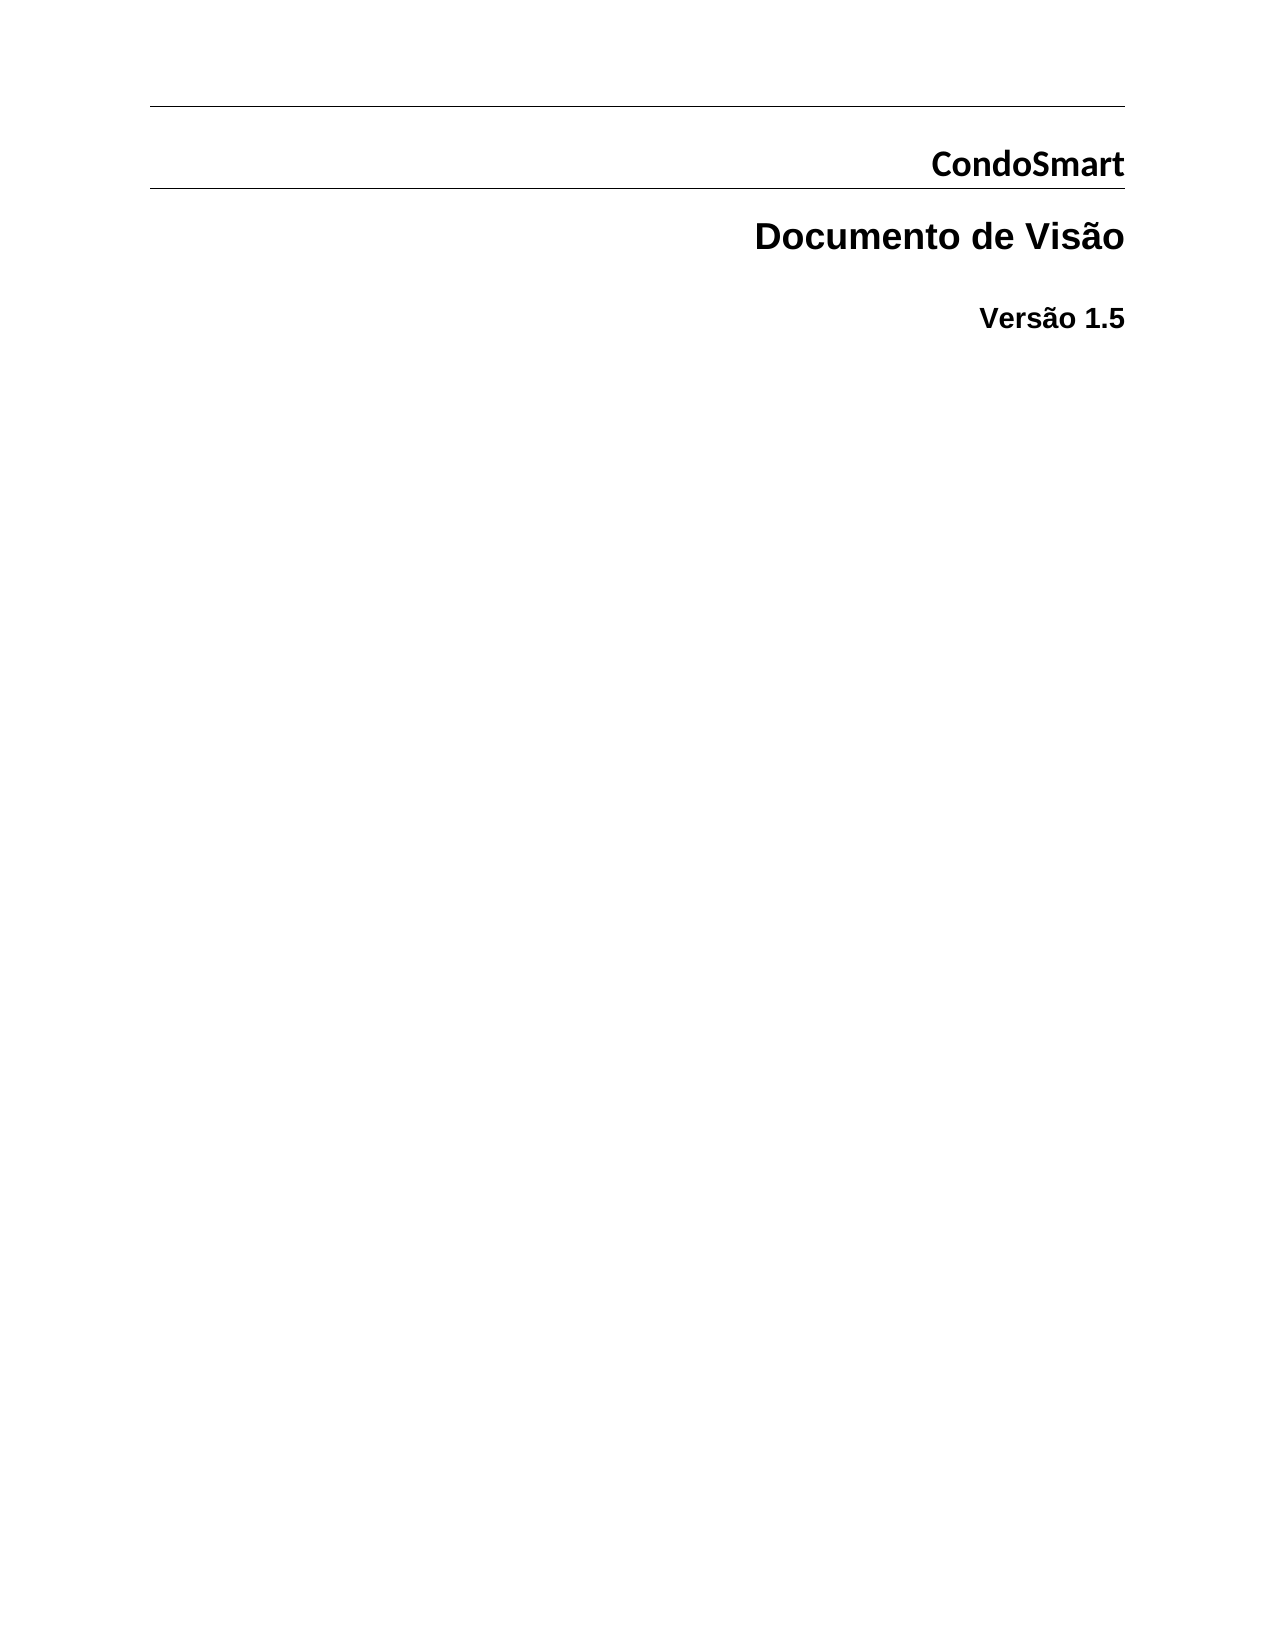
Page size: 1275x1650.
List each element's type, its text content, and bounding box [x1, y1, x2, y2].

title Documento de Visão [150, 214, 1125, 258]
title Versão 1.5 [150, 301, 1125, 334]
